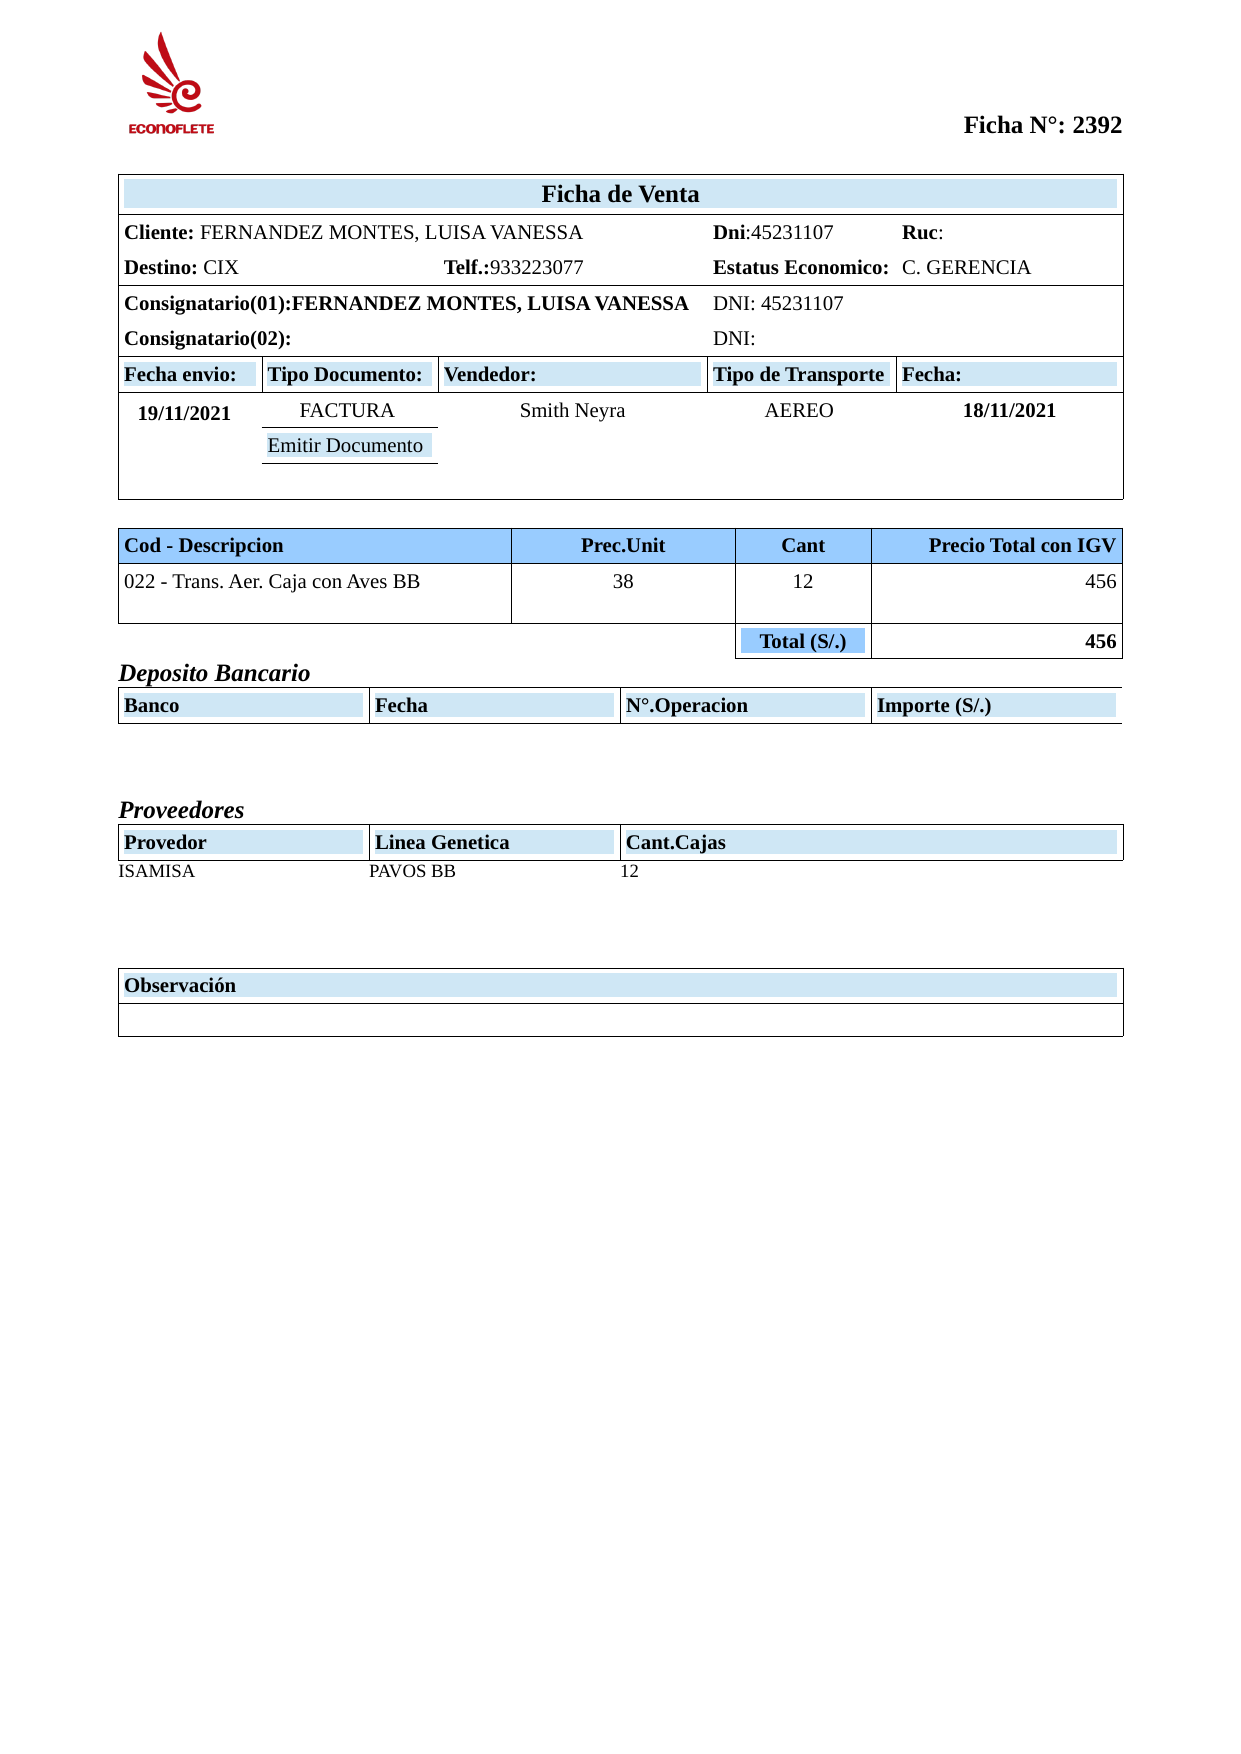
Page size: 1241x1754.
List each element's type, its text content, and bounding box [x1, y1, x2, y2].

table_cell [620, 903, 1123, 924]
text Proveedores [118, 795, 1122, 824]
table_cell [620, 747, 871, 771]
table_header Importe (S/.) [872, 688, 1122, 723]
table_cell [620, 724, 871, 747]
table_cell 12 [736, 564, 871, 623]
table_cell C. GERENCIA [896, 249, 1123, 285]
table_cell Vendedor: [439, 357, 707, 392]
table_cell [369, 903, 620, 924]
table_cell FACTURA [262, 393, 438, 427]
table_cell Estatus Economico: [707, 249, 896, 285]
table_cell Tipo de Transporte [708, 357, 896, 392]
table_header Cant.Cajas [621, 825, 1123, 859]
table_cell Dni:45231107 [707, 215, 896, 249]
table_cell 456 [872, 624, 1122, 658]
table_header Banco [119, 688, 369, 723]
table_header Precio Total con IGV [872, 529, 1122, 563]
table_cell [871, 747, 1122, 771]
table_cell [871, 724, 1122, 747]
table_header Ficha de Venta [119, 175, 1123, 214]
table_cell DNI: 45231107 [707, 286, 1123, 321]
table_cell 456 [872, 564, 1122, 623]
table_header Cant [736, 529, 871, 563]
table_header Observación [119, 969, 1123, 1003]
table_cell [118, 771, 369, 795]
table_cell [620, 946, 1123, 967]
table_cell [369, 924, 620, 946]
table_header Fecha [370, 688, 620, 723]
table_cell DNI: [707, 321, 1123, 356]
table_cell 38 [512, 564, 735, 623]
table_cell [119, 1004, 1123, 1036]
table_cell 18/11/2021 [896, 393, 1123, 498]
table_cell [262, 464, 438, 498]
table_cell [118, 924, 369, 946]
table_cell [118, 881, 369, 903]
table_cell Smith Neyra [438, 393, 707, 498]
table_cell [369, 724, 620, 747]
table_cell [620, 771, 871, 795]
table_header Prec.Unit [512, 529, 735, 563]
table_cell 12 [620, 861, 1123, 881]
table_cell [871, 771, 1122, 795]
table_cell Telf.:933223077 [438, 249, 707, 285]
table_cell [369, 771, 620, 795]
table_header N°.Operacion [621, 688, 871, 723]
table_cell [118, 747, 369, 771]
table_cell Cliente: FERNANDEZ MONTES, LUISA VANESSA [119, 215, 707, 249]
table_cell AEREO [707, 393, 896, 498]
table_cell Fecha envio: [119, 357, 262, 392]
table_cell [369, 881, 620, 903]
table_cell [118, 946, 369, 967]
table_cell [118, 903, 369, 924]
table_cell Ruc: [896, 215, 1123, 249]
table_cell [118, 724, 369, 747]
table_cell Emitir Documento [262, 428, 438, 463]
table_cell 022 - Trans. Aer. Caja con Aves BB [119, 564, 511, 623]
table_header Cod - Descripcion [119, 529, 511, 563]
table_cell [511, 624, 735, 658]
table_cell ISAMISA [118, 861, 369, 881]
table_cell [620, 881, 1123, 903]
table_cell Tipo Documento: [263, 357, 438, 392]
table_cell Destino: CIX [119, 249, 438, 285]
table_cell 19/11/2021 [119, 393, 262, 498]
text Deposito Bancario [118, 658, 1122, 687]
table_cell Total (S/.) [736, 624, 871, 658]
table_cell [620, 924, 1123, 946]
table_cell PAVOS BB [369, 861, 620, 881]
table_cell [369, 946, 620, 967]
table_cell [369, 747, 620, 771]
table_header Provedor [119, 825, 369, 859]
picture [118, 31, 225, 134]
table_cell Fecha: [897, 357, 1123, 392]
table_cell [118, 624, 511, 658]
table_cell Consignatario(01):FERNANDEZ MONTES, LUISA VANESSA [119, 286, 707, 321]
table_cell Consignatario(02): [119, 321, 707, 356]
table_header Linea Genetica [370, 825, 620, 859]
